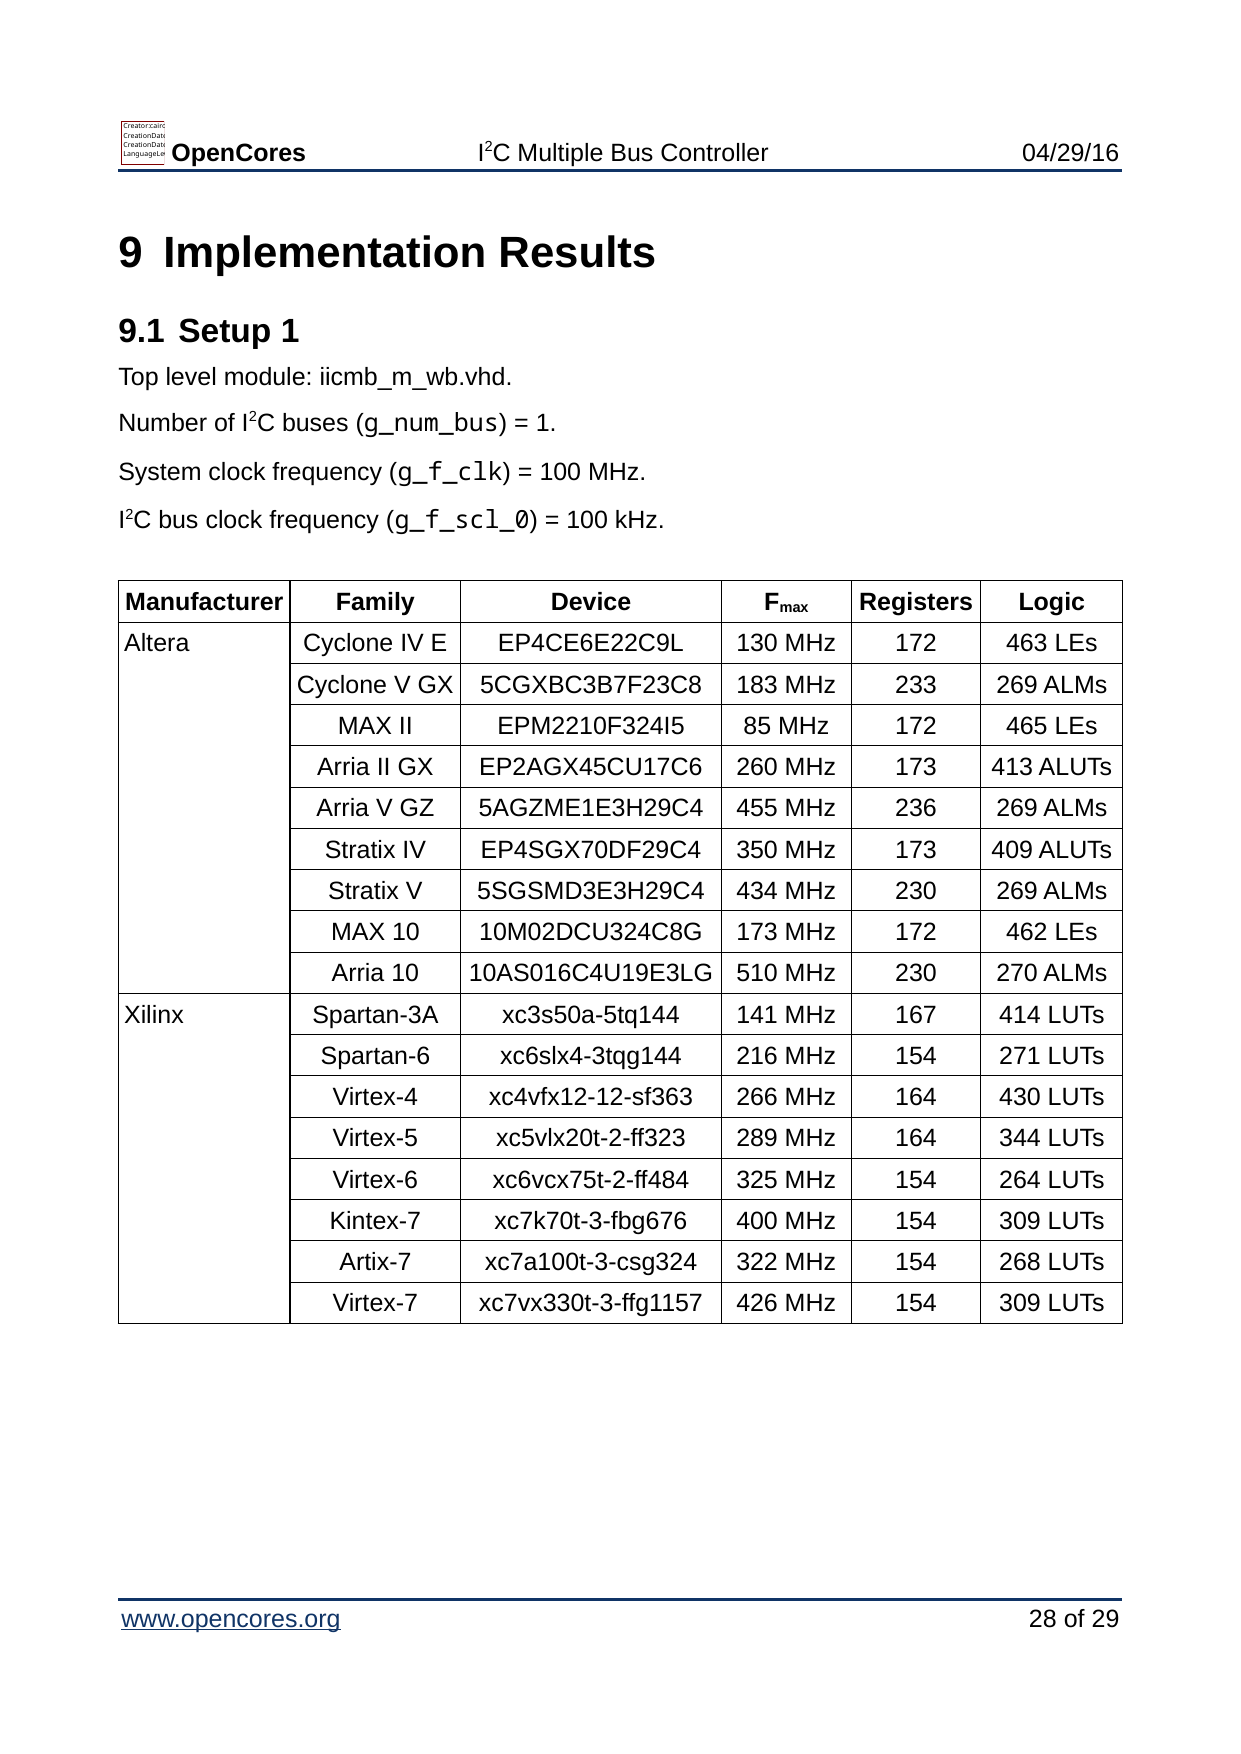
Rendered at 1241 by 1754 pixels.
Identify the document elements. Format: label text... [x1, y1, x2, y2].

table_cell 5SGSMD3E3H29C4 [461, 870, 721, 910]
table_cell 236 [852, 788, 980, 828]
table_cell Xilinx [119, 994, 289, 1323]
table_cell Virtex-7 [291, 1283, 460, 1323]
table_header Logic [981, 581, 1122, 622]
table_cell 183 MHz [722, 664, 851, 704]
text System clock frequency (g_f_clk) = 100 MHz. [118, 453, 1122, 488]
table_cell 167 [852, 994, 980, 1034]
table_cell xc7a100t-3-csg324 [461, 1241, 721, 1282]
text Top level module: iicmb_m_wb.vhd. [118, 362, 1122, 390]
table_cell 5CGXBC3B7F23C8 [461, 664, 721, 704]
table_cell Spartan-3A [291, 994, 460, 1034]
table_header Manufacturer [119, 581, 289, 622]
table_cell Spartan-6 [291, 1035, 460, 1075]
table_cell 400 MHz [722, 1200, 851, 1240]
table_cell EP2AGX45CU17C6 [461, 746, 721, 787]
table_cell 141 MHz [722, 994, 851, 1034]
table_cell 289 MHz [722, 1118, 851, 1158]
table_cell 344 LUTs [981, 1118, 1122, 1158]
subtitle Implementation Results [118, 227, 1122, 277]
table_cell 230 [852, 953, 980, 993]
table_cell Arria 10 [291, 953, 460, 993]
table_cell 465 LEs [981, 705, 1122, 745]
table_cell MAX II [291, 705, 460, 745]
table_cell 173 [852, 829, 980, 869]
table_cell xc5vlx20t-2-ff323 [461, 1118, 721, 1158]
table_cell 510 MHz [722, 953, 851, 993]
table_cell Virtex-4 [291, 1076, 460, 1117]
text I2C bus clock frequency (g_f_scl_0) = 100 kHz. [118, 502, 1122, 536]
table_cell 130 MHz [722, 623, 851, 663]
table_cell 414 LUTs [981, 994, 1122, 1034]
table_cell 264 LUTs [981, 1159, 1122, 1199]
table_cell xc6vcx75t-2-ff484 [461, 1159, 721, 1199]
table_cell 413 ALUTs [981, 746, 1122, 787]
table_cell 266 MHz [722, 1076, 851, 1117]
table_cell 216 MHz [722, 1035, 851, 1075]
table_cell 434 MHz [722, 870, 851, 910]
table_cell Stratix V [291, 870, 460, 910]
table_cell 462 LEs [981, 911, 1122, 952]
table_header Fmax [722, 581, 851, 622]
table_cell Cyclone V GX [291, 664, 460, 704]
table_cell 325 MHz [722, 1159, 851, 1199]
subtitle Setup 1 [118, 310, 1122, 349]
table_cell Arria II GX [291, 746, 460, 787]
table_cell 463 LEs [981, 623, 1122, 663]
table_header Registers [852, 581, 980, 622]
table_cell 269 ALMs [981, 870, 1122, 910]
table_cell 5AGZME1E3H29C4 [461, 788, 721, 828]
table_cell 309 LUTs [981, 1283, 1122, 1323]
table_cell 309 LUTs [981, 1200, 1122, 1240]
table_cell 260 MHz [722, 746, 851, 787]
table_cell Artix-7 [291, 1241, 460, 1282]
table_cell 350 MHz [722, 829, 851, 869]
table_cell xc6slx4-3tqg144 [461, 1035, 721, 1075]
table_cell 455 MHz [722, 788, 851, 828]
table_cell MAX 10 [291, 911, 460, 952]
table_cell xc7k70t-3-fbg676 [461, 1200, 721, 1240]
text Number of I2C buses (g_num_bus) = 1. [118, 405, 1122, 439]
table_cell Arria V GZ [291, 788, 460, 828]
table_header Device [461, 581, 721, 622]
table_cell 173 [852, 746, 980, 787]
table_cell 269 ALMs [981, 788, 1122, 828]
table_cell EPM2210F324I5 [461, 705, 721, 745]
table_cell xc4vfx12-12-sf363 [461, 1076, 721, 1117]
table_cell 154 [852, 1241, 980, 1282]
table_cell 322 MHz [722, 1241, 851, 1282]
table_cell 172 [852, 623, 980, 663]
table_cell Kintex-7 [291, 1200, 460, 1240]
table_cell 269 ALMs [981, 664, 1122, 704]
table_cell 154 [852, 1200, 980, 1240]
table_cell 271 LUTs [981, 1035, 1122, 1075]
table_cell 154 [852, 1283, 980, 1323]
table_cell 172 [852, 705, 980, 745]
table_cell Virtex-6 [291, 1159, 460, 1199]
table_cell EP4SGX70DF29C4 [461, 829, 721, 869]
table_header Family [291, 581, 460, 622]
table_cell Cyclone IV E [291, 623, 460, 663]
table_cell 154 [852, 1159, 980, 1199]
table_cell 154 [852, 1035, 980, 1075]
table_cell xc7vx330t-3-ffg1157 [461, 1283, 721, 1323]
table_cell 164 [852, 1076, 980, 1117]
table_cell 409 ALUTs [981, 829, 1122, 869]
table_cell 173 MHz [722, 911, 851, 952]
table_cell 233 [852, 664, 980, 704]
table_cell 430 LUTs [981, 1076, 1122, 1117]
table_cell 426 MHz [722, 1283, 851, 1323]
table_cell 164 [852, 1118, 980, 1158]
table_cell 85 MHz [722, 705, 851, 745]
table_cell Stratix IV [291, 829, 460, 869]
table_cell xc3s50a-5tq144 [461, 994, 721, 1034]
table_cell EP4CE6E22C9L [461, 623, 721, 663]
table_cell Virtex-5 [291, 1118, 460, 1158]
table_cell 172 [852, 911, 980, 952]
table_cell 10AS016C4U19E3LG [461, 953, 721, 993]
table_cell 10M02DCU324C8G [461, 911, 721, 952]
table_cell 270 ALMs [981, 953, 1122, 993]
table_cell 268 LUTs [981, 1241, 1122, 1282]
table_cell 230 [852, 870, 980, 910]
table_cell Altera [119, 623, 289, 993]
